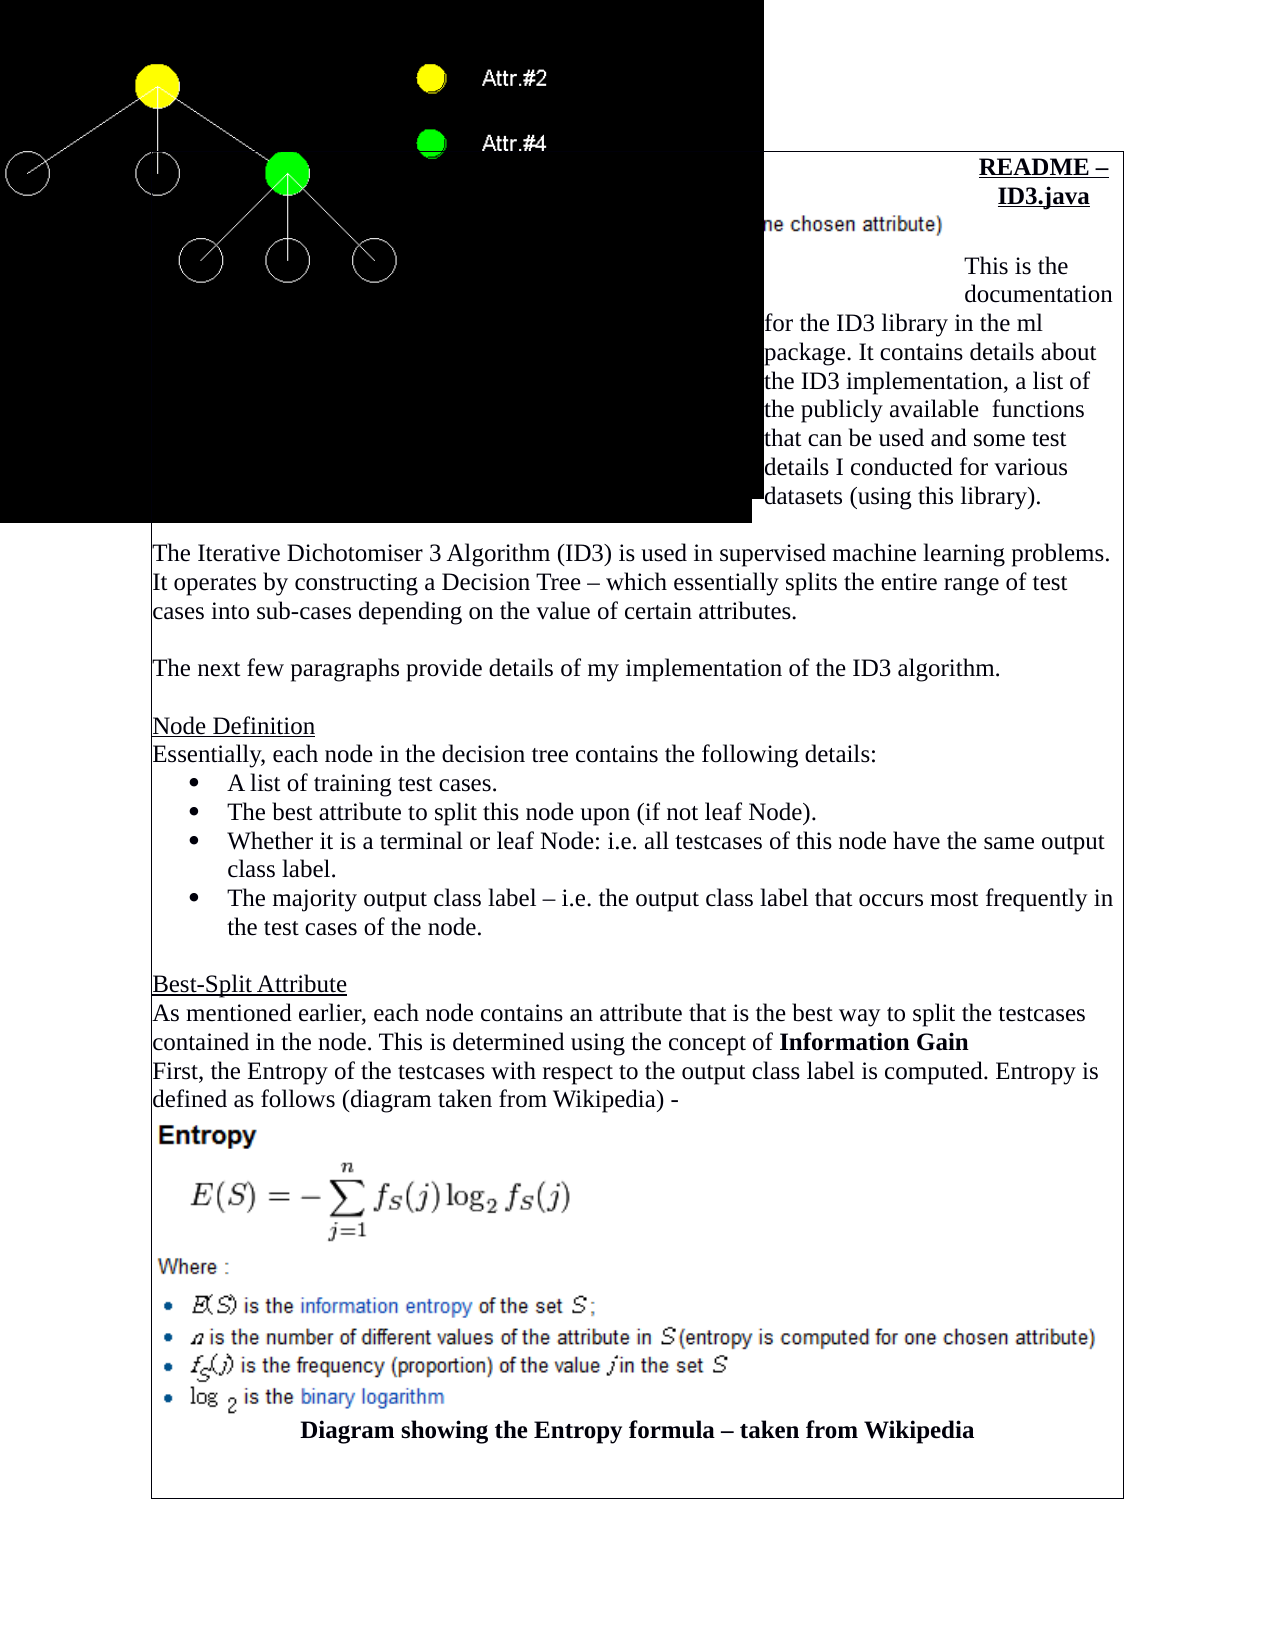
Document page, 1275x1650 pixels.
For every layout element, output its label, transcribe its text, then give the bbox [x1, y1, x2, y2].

text Best-Split Attribute [152, 969, 1123, 998]
list A list of training test cases. [189, 768, 1123, 797]
text The Iterative Dichotomiser 3 Algorithm (ID3) is used in supervised machine learning problems. It operates by constructing a Decision Tree – which essentially splits the entire range of test cases into sub-cases depending on the value of certain attributes. [152, 538, 1123, 624]
text First, the Entropy of the testcases with respect to the output class label is computed. Entropy is defined as follows (diagram taken from Wikipedia) - [152, 1056, 1123, 1113]
picture [0, 0, 964, 523]
text As mentioned earlier, each node contains an attribute that is the best way to split the testcases contained in the node. This is determined using the concept of Information Gain [152, 998, 1123, 1056]
picture [152, 1113, 1117, 1415]
list Whether it is a terminal or leaf Node: i.e. all testcases of this node have the same output class label. [189, 826, 1123, 883]
list The majority output class label – i.e. the output class label that occurs most frequently in the test cases of the node. [189, 883, 1123, 941]
text Node Definition [152, 711, 1123, 739]
list The best attribute to split this node upon (if not leaf Node). [189, 797, 1123, 826]
text Diagram showing the Entropy formula – taken from Wikipedia [152, 1415, 1123, 1444]
picture [152, 152, 964, 523]
text Essentially, each node in the decision tree contains the following details: [152, 739, 1123, 768]
text This is the documentation for the ID3 library in the ml package. It contains details about the ID3 implementation, a list of the publicly available functions that can be used and some test details I conducted for various datasets (using this library). [752, 251, 1123, 509]
text README – ID3.java [964, 152, 1123, 209]
text The next few paragraphs provide details of my implementation of the ID3 algorithm. [152, 653, 1123, 682]
